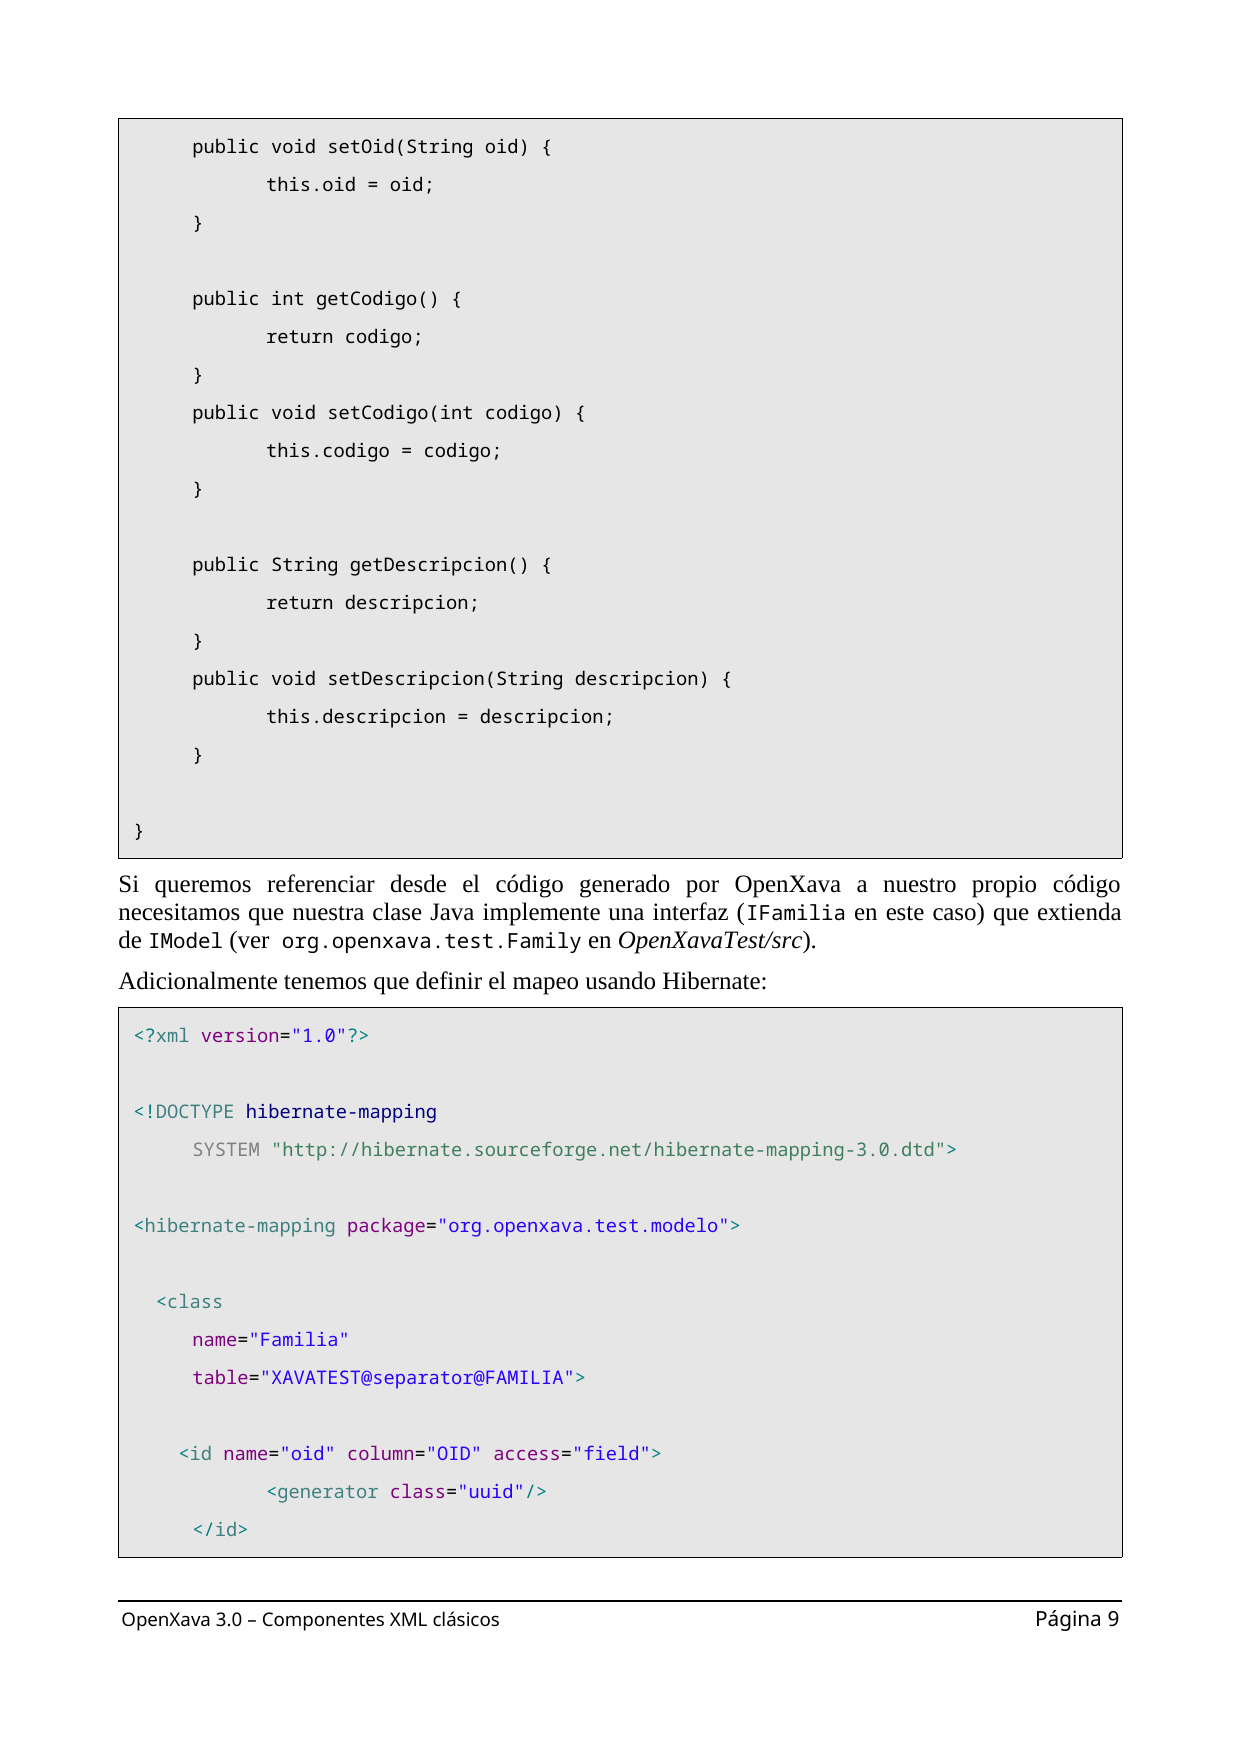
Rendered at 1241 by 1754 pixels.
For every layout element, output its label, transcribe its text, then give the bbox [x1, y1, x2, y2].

text SYSTEM "http://hibernate.sourceforge.net/hibernate-mapping-3.0.dtd"> [119, 1121, 1122, 1159]
text public String getDescripcion() { [119, 536, 1122, 574]
text } [119, 346, 1122, 384]
text } [119, 612, 1122, 650]
text } [119, 194, 1122, 232]
text } [119, 726, 1122, 764]
text public void setDescripcion(String descripcion) { [119, 650, 1122, 688]
text public int getCodigo() { [119, 270, 1122, 308]
text } [119, 460, 1122, 498]
text <!DOCTYPE hibernate-mapping [119, 1083, 1122, 1121]
text return descripcion; [119, 574, 1122, 612]
text } [119, 802, 1122, 858]
text this.descripcion = descripcion; [119, 688, 1122, 726]
text public void setOid(String oid) { [119, 119, 1122, 156]
text public void setCodigo(int codigo) { [119, 384, 1122, 422]
text this.oid = oid; [119, 156, 1122, 194]
text <class [119, 1273, 1122, 1311]
text <generator class="uuid"/> [119, 1463, 1122, 1501]
text table="XAVATEST@separator@FAMILIA"> [119, 1349, 1122, 1387]
text Adicionalmente tenemos que definir el mapeo usando Hibernate: [118, 967, 1122, 995]
text Si queremos referenciar desde el código generado por OpenXava a nuestro propio código necesitamos que nuestra clase Java implemente una interfaz (IFamilia en este caso) que extienda de IModel (ver org.openxava.test.Family en OpenXavaTest/src). [118, 870, 1122, 954]
text this.codigo = codigo; [119, 422, 1122, 460]
text </id> [119, 1501, 1122, 1557]
text <hibernate-mapping package="org.openxava.test.modelo"> [119, 1197, 1122, 1235]
text <?xml version="1.0"?> [119, 1008, 1122, 1045]
text return codigo; [119, 308, 1122, 346]
text name="Familia" [119, 1311, 1122, 1349]
text <id name="oid" column="OID" access="field"> [119, 1425, 1122, 1463]
